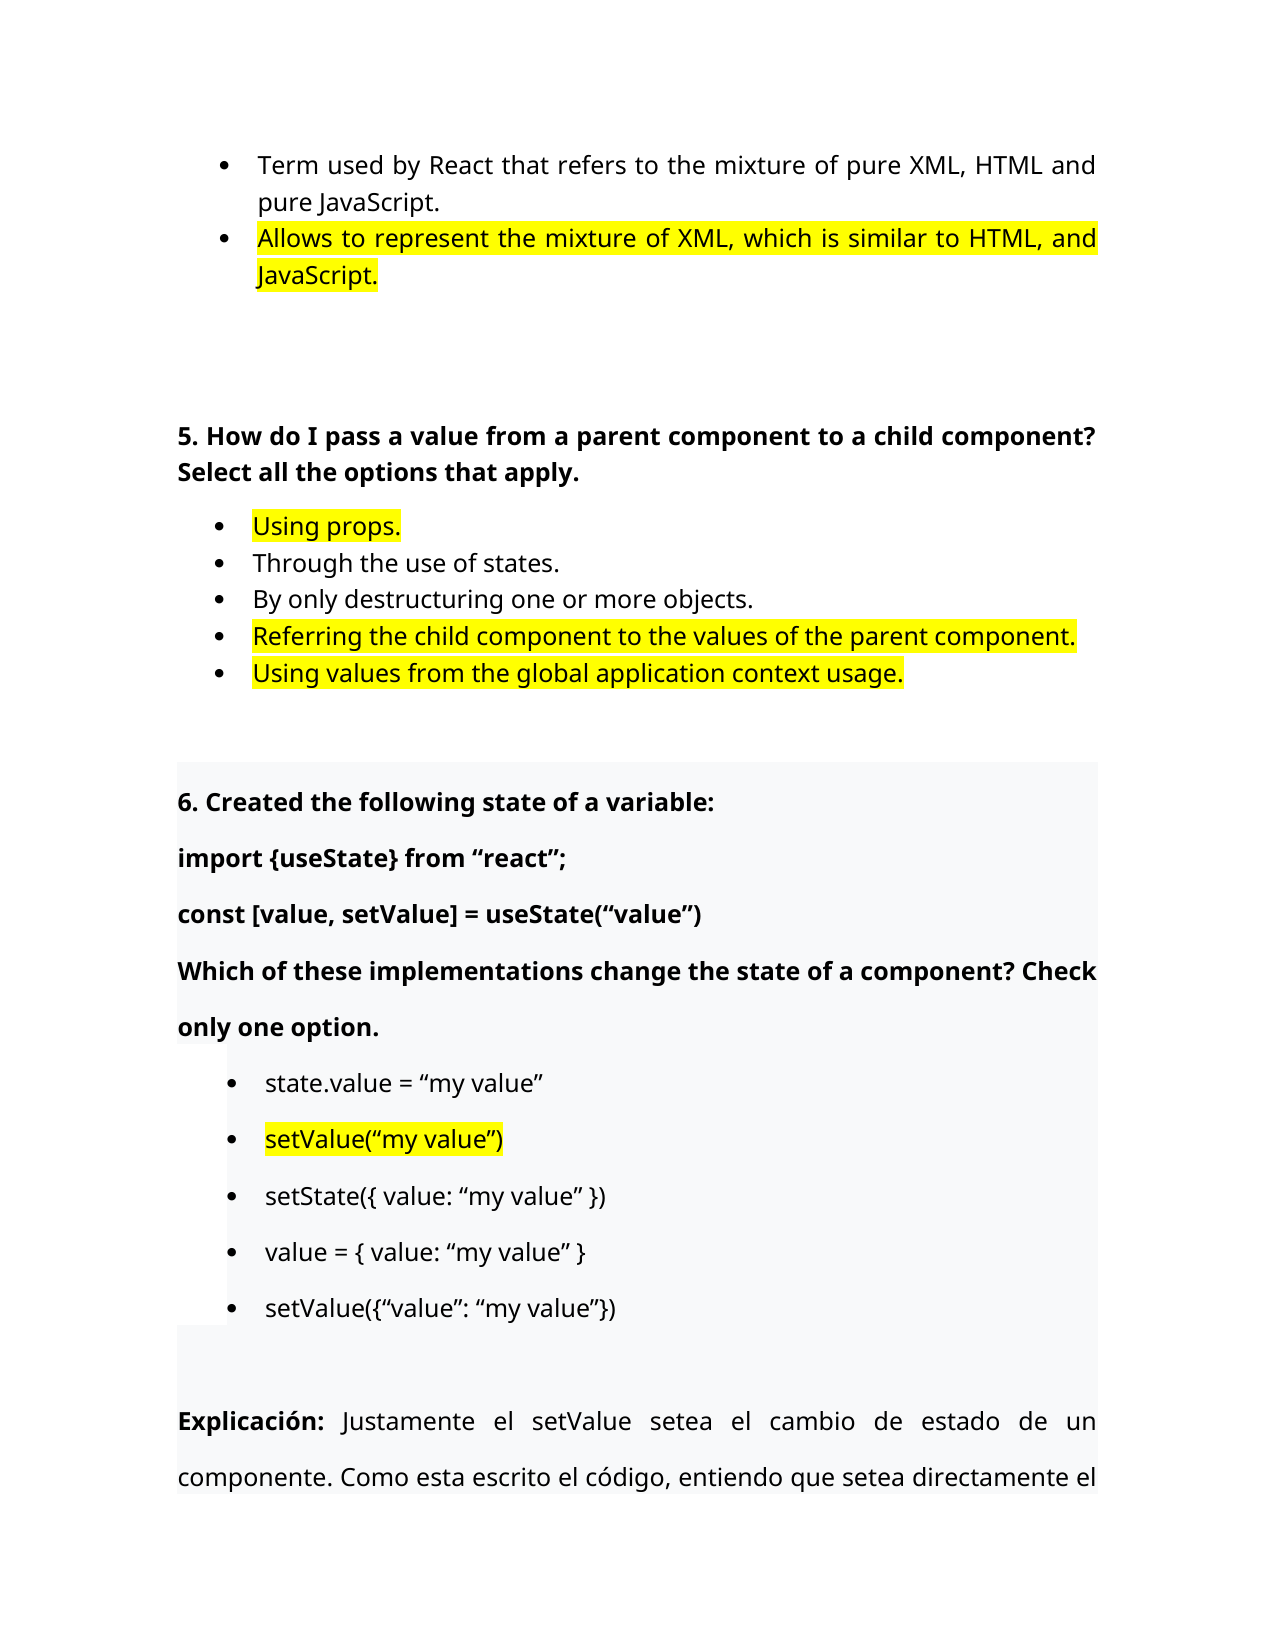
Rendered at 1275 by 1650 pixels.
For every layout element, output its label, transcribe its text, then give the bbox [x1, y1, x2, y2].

list Using values from the global application context usage. [215, 656, 1098, 689]
list By only destructuring one or more objects. [215, 582, 1098, 616]
list Allows to represent the mixture of XML, which is similar to HTML, and JavaScript. [220, 221, 1098, 292]
list setValue(“my value”) [227, 1100, 1098, 1156]
list setValue({“value”: “my value”}) [227, 1269, 1098, 1325]
text Which of these implementations change the state of a component? Check only one option. [177, 931, 1098, 1044]
list setState({ value: “my value” }) [227, 1156, 1098, 1212]
text 6. Created the following state of a variable: [177, 762, 1098, 819]
list state.value = “my value” [227, 1044, 1098, 1100]
list Referring the child component to the values of the parent component. [215, 619, 1098, 653]
list Through the use of states. [215, 545, 1098, 579]
text Explicación: Justamente el setValue setea el cambio de estado de un componente. Como esta escrito el código, entiendo que setea directamente el [177, 1381, 1098, 1494]
list Using props. [215, 508, 1098, 542]
text import {useState} from “react”; [177, 819, 1098, 875]
list Term used by React that refers to the mixture of pure XML, HTML and pure JavaScript. [220, 148, 1098, 218]
text const [value, setValue] = useState(“value”) [177, 875, 1098, 931]
list value = { value: “my value” } [227, 1212, 1098, 1269]
text 5. How do I pass a value from a parent component to a child component? Select all the options that apply. [177, 418, 1098, 489]
